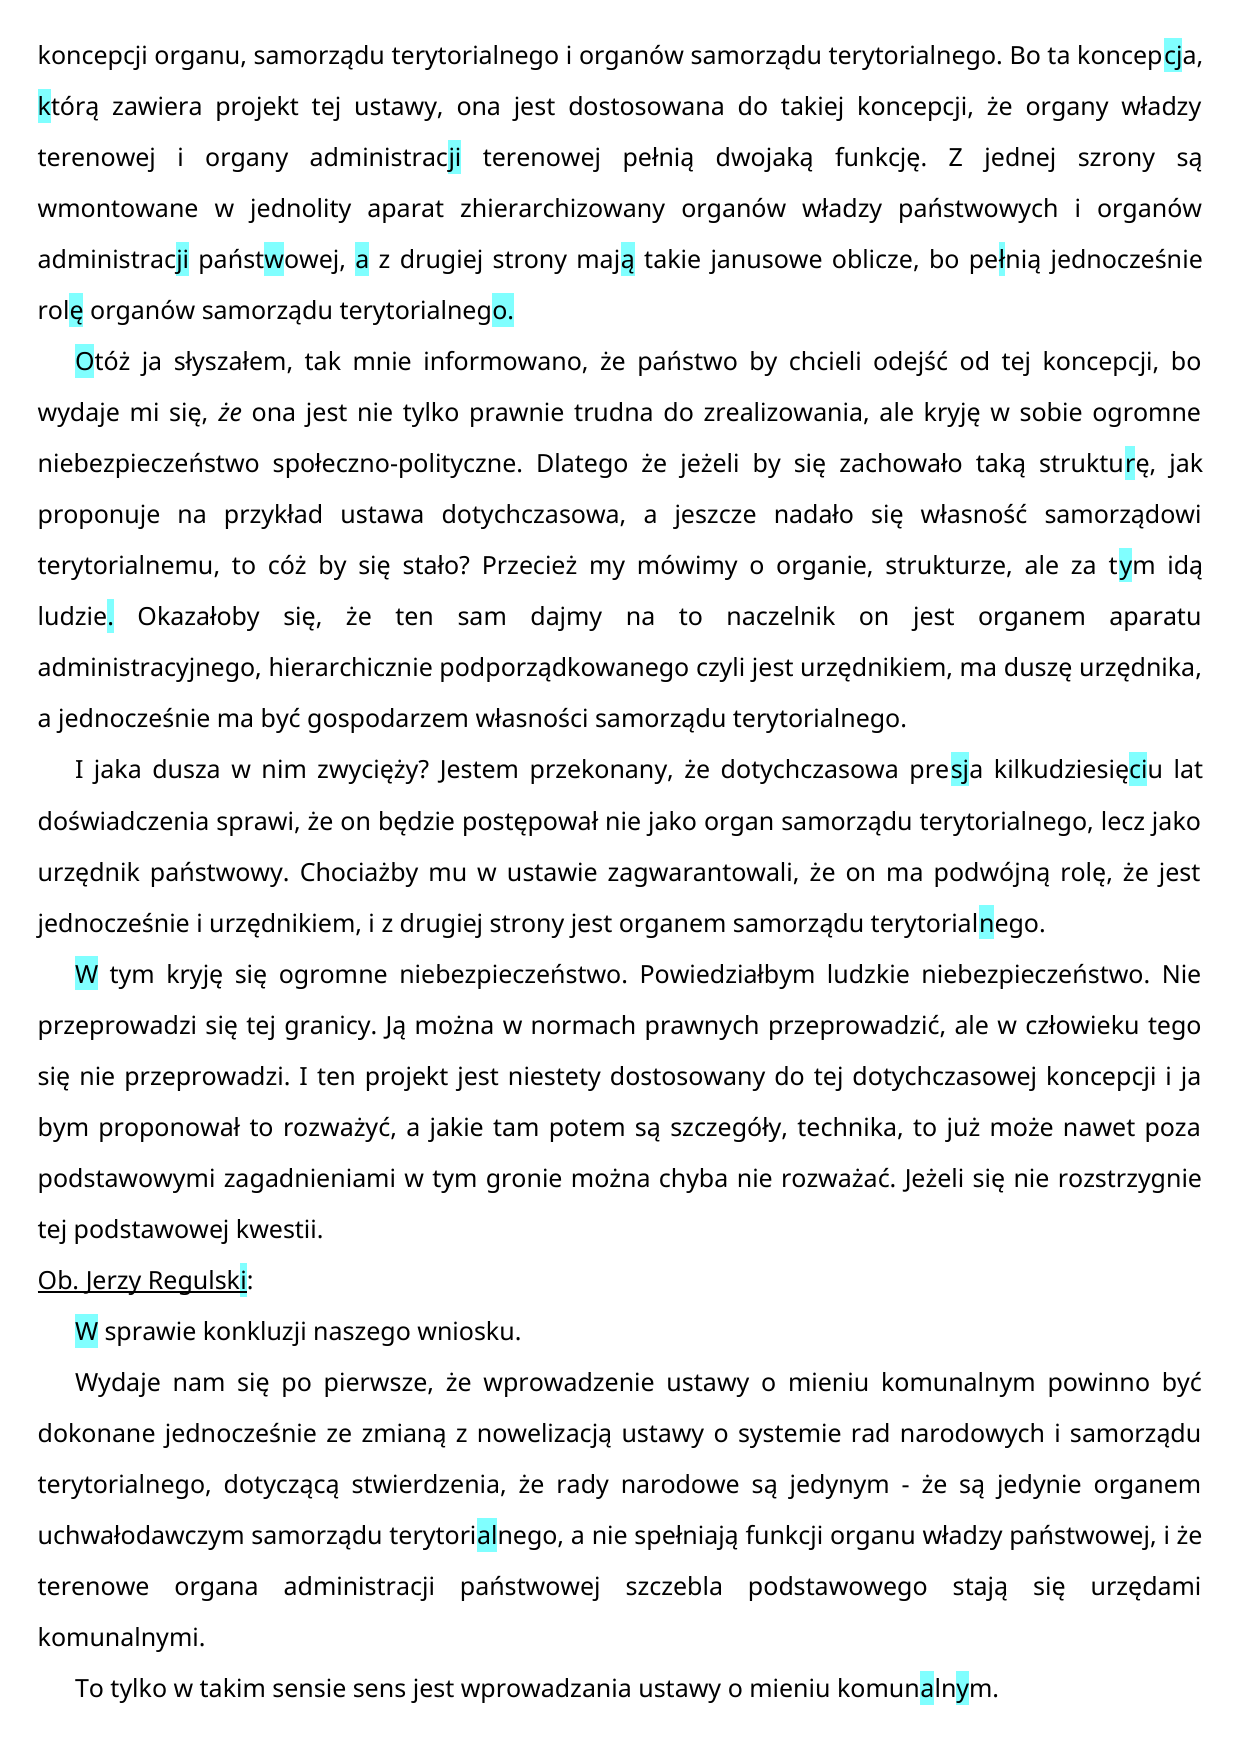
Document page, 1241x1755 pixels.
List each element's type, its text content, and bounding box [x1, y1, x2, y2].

text W sprawie konkluzji naszego wniosku. [37, 1313, 1203, 1348]
text To tylko w takim sensie sens jest wprowadzania ustawy o mieniu komunalnym. [37, 1671, 1203, 1705]
text koncepcji organu, samorządu terytorialnego i organów samorządu terytorialnego. Bo ta koncepcja, którą zawiera projekt tej ustawy, ona jest dostosowana do takiej koncepcji, że organy władzy terenowej i organy administracji terenowej pełnią dwojaką funkcję. Z jednej szrony są wmontowane w jednolity aparat zhierarchizowany organów władzy państwowych i organów administracji państwowej, a z drugiej strony mają takie janusowe oblicze, bo pełnią jednocześnie rolę organów samorządu terytorialnego. [37, 37, 1203, 327]
text Ob. Jerzy Regulski: [37, 1262, 1203, 1297]
text Wydaje nam się po pierwsze, że wprowadzenie ustawy o mieniu komunalnym powinno być dokonane jednocześnie ze zmianą z nowelizacją ustawy o systemie rad narodowych i samorządu terytorialnego, dotyczącą stwierdzenia, że rady narodowe są jedynym - że są jedynie organem uchwałodawczym samorządu terytorialnego, a nie spełniają funkcji organu władzy państwowej, i że terenowe organa administracji państwowej szczebla podstawowego stają się urzędami komunalnymi. [37, 1364, 1203, 1654]
text Otóż ja słyszałem, tak mnie informowano, że państwo by chcieli odejść od tej koncepcji, bo wydaje mi się, że ona jest nie tylko prawnie trudna do zrealizowania, ale kryję w sobie ogromne niebezpieczeństwo społeczno-polityczne. Dlatego że jeżeli by się zachowało taką strukturę, jak proponuje na przykład ustawa dotychczasowa, a jeszcze nadało się własność samorządowi terytorialnemu, to cóż by się stało? Przecież my mówimy o organie, strukturze, ale za tym idą ludzie. Okazałoby się, że ten sam dajmy na to naczelnik on jest organem aparatu administracyjnego, hierarchicznie podporządkowanego czyli jest urzędnikiem, ma duszę urzędnika, a jednocześnie ma być gospodarzem własności samorządu terytorialnego. [37, 344, 1203, 735]
text W tym kryję się ogromne niebezpieczeństwo. Powiedziałbym ludzkie niebezpieczeństwo. Nie przeprowadzi się tej granicy. Ją można w normach prawnych przeprowadzić, ale w człowieku tego się nie przeprowadzi. I ten projekt jest niestety dostosowany do tej dotychczasowej koncepcji i ja bym proponował to rozważyć, a jakie tam potem są szczegóły, technika, to już może nawet poza podstawowymi zagadnieniami w tym gronie można chyba nie rozważać. Jeżeli się nie rozstrzygnie tej podstawowej kwestii. [37, 956, 1203, 1246]
text I jaka dusza w nim zwycięży? Jestem przekonany, że dotychczasowa presja kilkudziesięciu lat doświadczenia sprawi, że on będzie postępował nie jako organ samorządu terytorialnego, lecz jako urzędnik państwowy. Chociażby mu w ustawie zagwarantowali, że on ma podwójną rolę, że jest jednocześnie i urzędnikiem, i z drugiej strony jest organem samorządu terytorialnego. [37, 752, 1203, 939]
